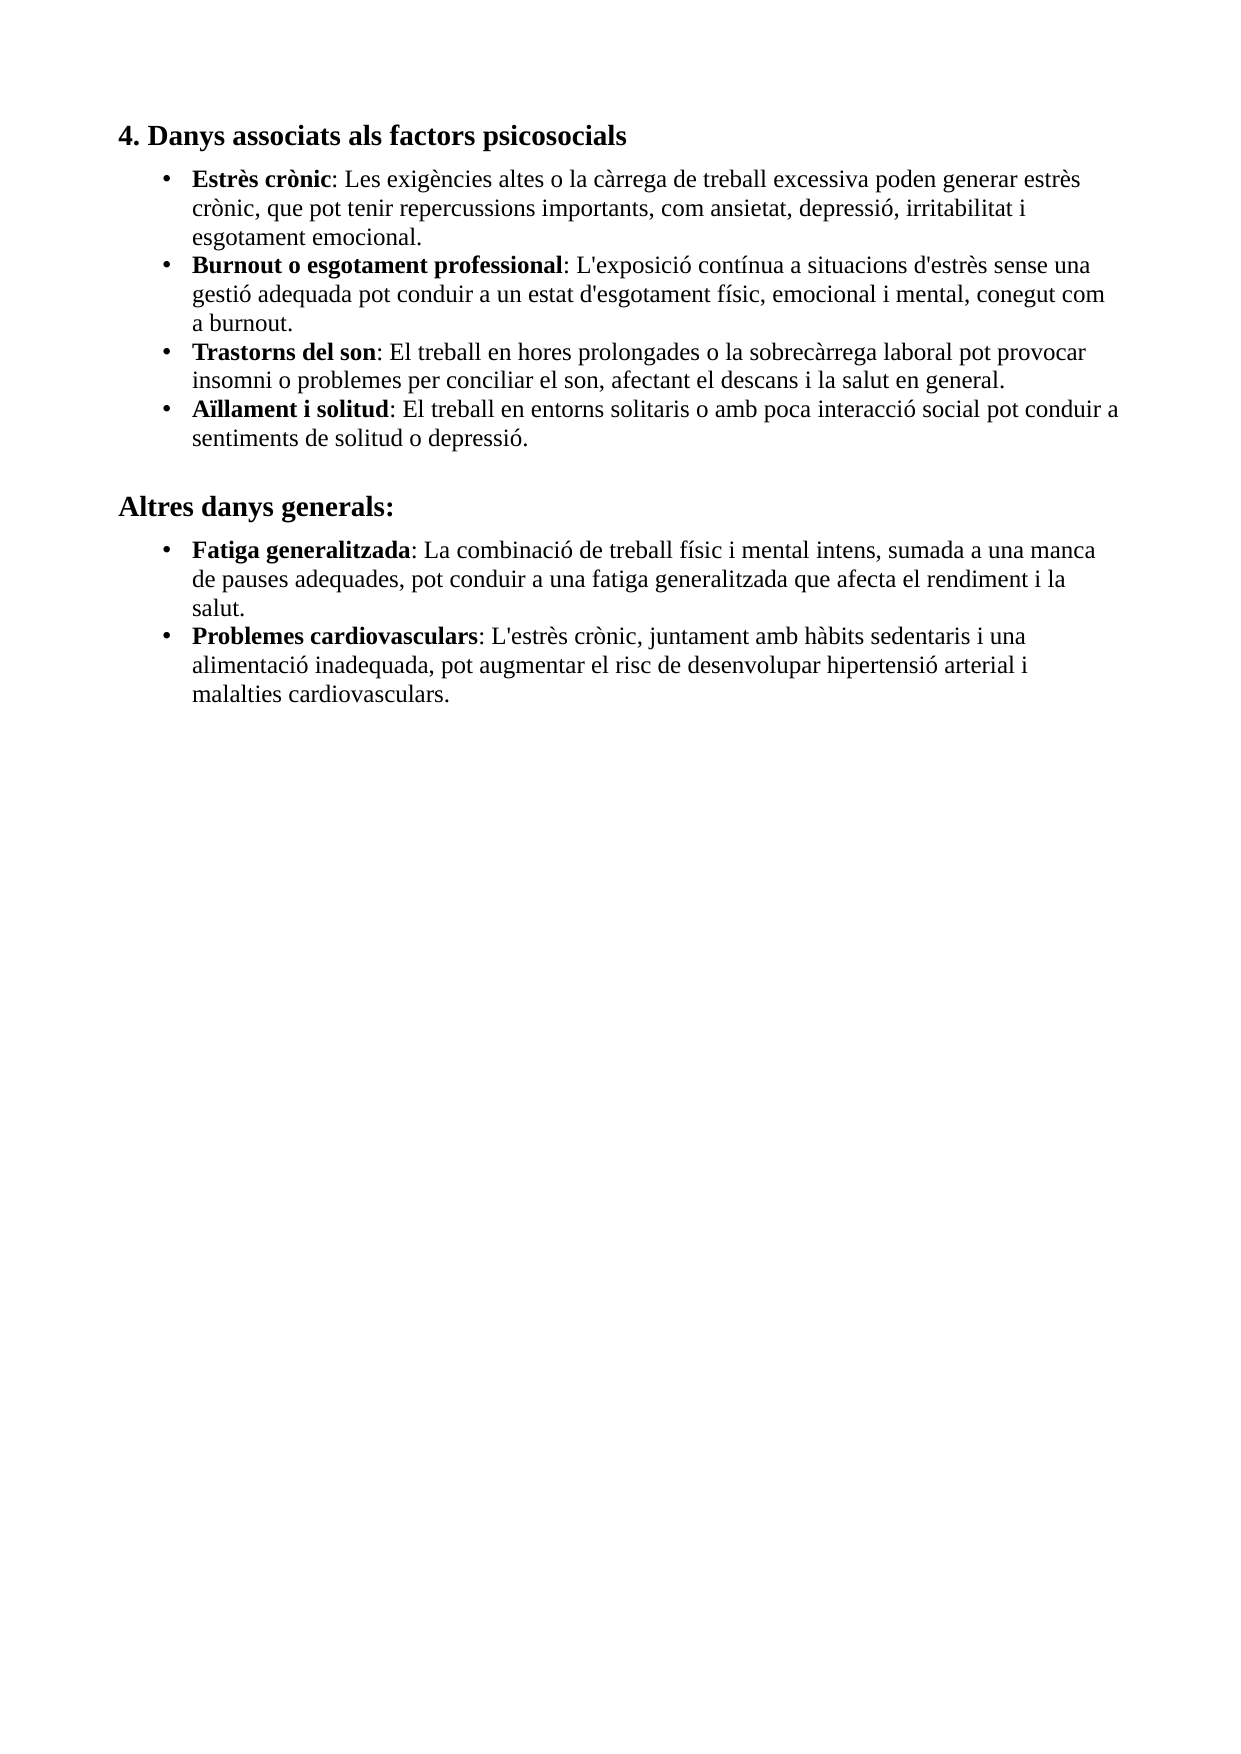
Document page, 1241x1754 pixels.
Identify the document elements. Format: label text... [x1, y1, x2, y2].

list Aïllament i solitud: El treball en entorns solitaris o amb poca interacció social pot conduir a sentiments de solitud o depressió. [162, 394, 1122, 452]
list Trastorns del son: El treball en hores prolongades o la sobrecàrrega laboral pot provocar insomni o problemes per conciliar el son, afectant el descans i la salut en general. [162, 337, 1122, 394]
subtitle 4. Danys associats als factors psicosocials [118, 118, 1122, 152]
list Problemes cardiovasculars: L'estrès crònic, juntament amb hàbits sedentaris i una alimentació inadequada, pot augmentar el risc de desenvolupar hipertensió arterial i malalties cardiovasculars. [162, 621, 1122, 708]
list Estrès crònic: Les exigències altes o la càrrega de treball excessiva poden generar estrès crònic, que pot tenir repercussions importants, com ansietat, depressió, irritabilitat i esgotament emocional. [162, 164, 1122, 250]
list Burnout o esgotament professional: L'exposició contínua a situacions d'estrès sense una gestió adequada pot conduir a un estat d'esgotament físic, emocional i mental, conegut com a burnout. [162, 250, 1122, 337]
subtitle Altres danys generals: [118, 489, 1122, 523]
list Fatiga generalitzada: La combinació de treball físic i mental intens, sumada a una manca de pauses adequades, pot conduir a una fatiga generalitzada que afecta el rendiment i la salut. [162, 535, 1122, 621]
